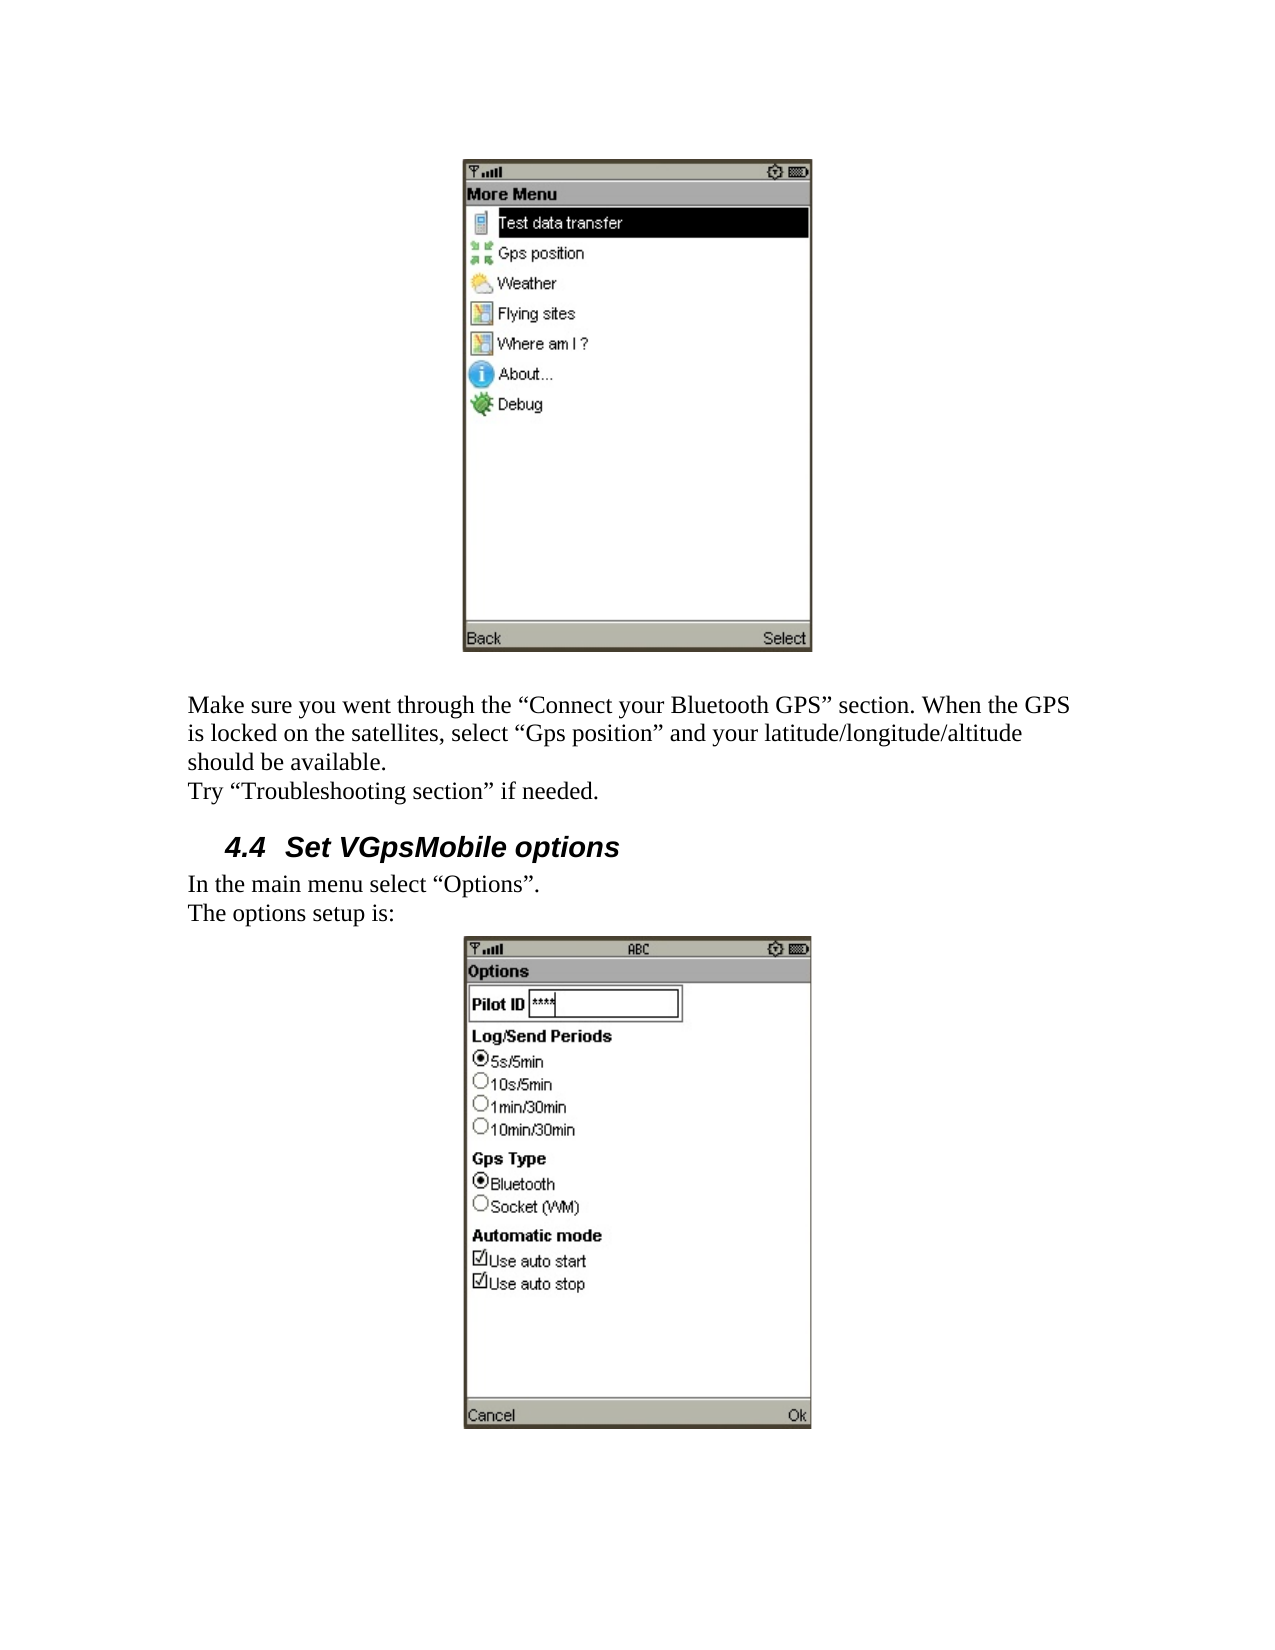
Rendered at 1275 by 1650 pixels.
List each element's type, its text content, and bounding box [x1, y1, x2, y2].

text In the main menu select “Options”. [187, 869, 1087, 898]
text Make sure you went through the “Connect your Bluetooth GPS” section. When the GPS is locked on the satellites, select “Gps position” and your latitude/longitude/altitude should be available. [187, 690, 1087, 776]
text Try “Troubleshooting section” if needed. [187, 776, 1087, 805]
subtitle Set VGpsMobile options [225, 830, 1087, 863]
text The options setup is: [187, 898, 1087, 927]
picture [463, 936, 812, 1429]
picture [462, 159, 813, 652]
